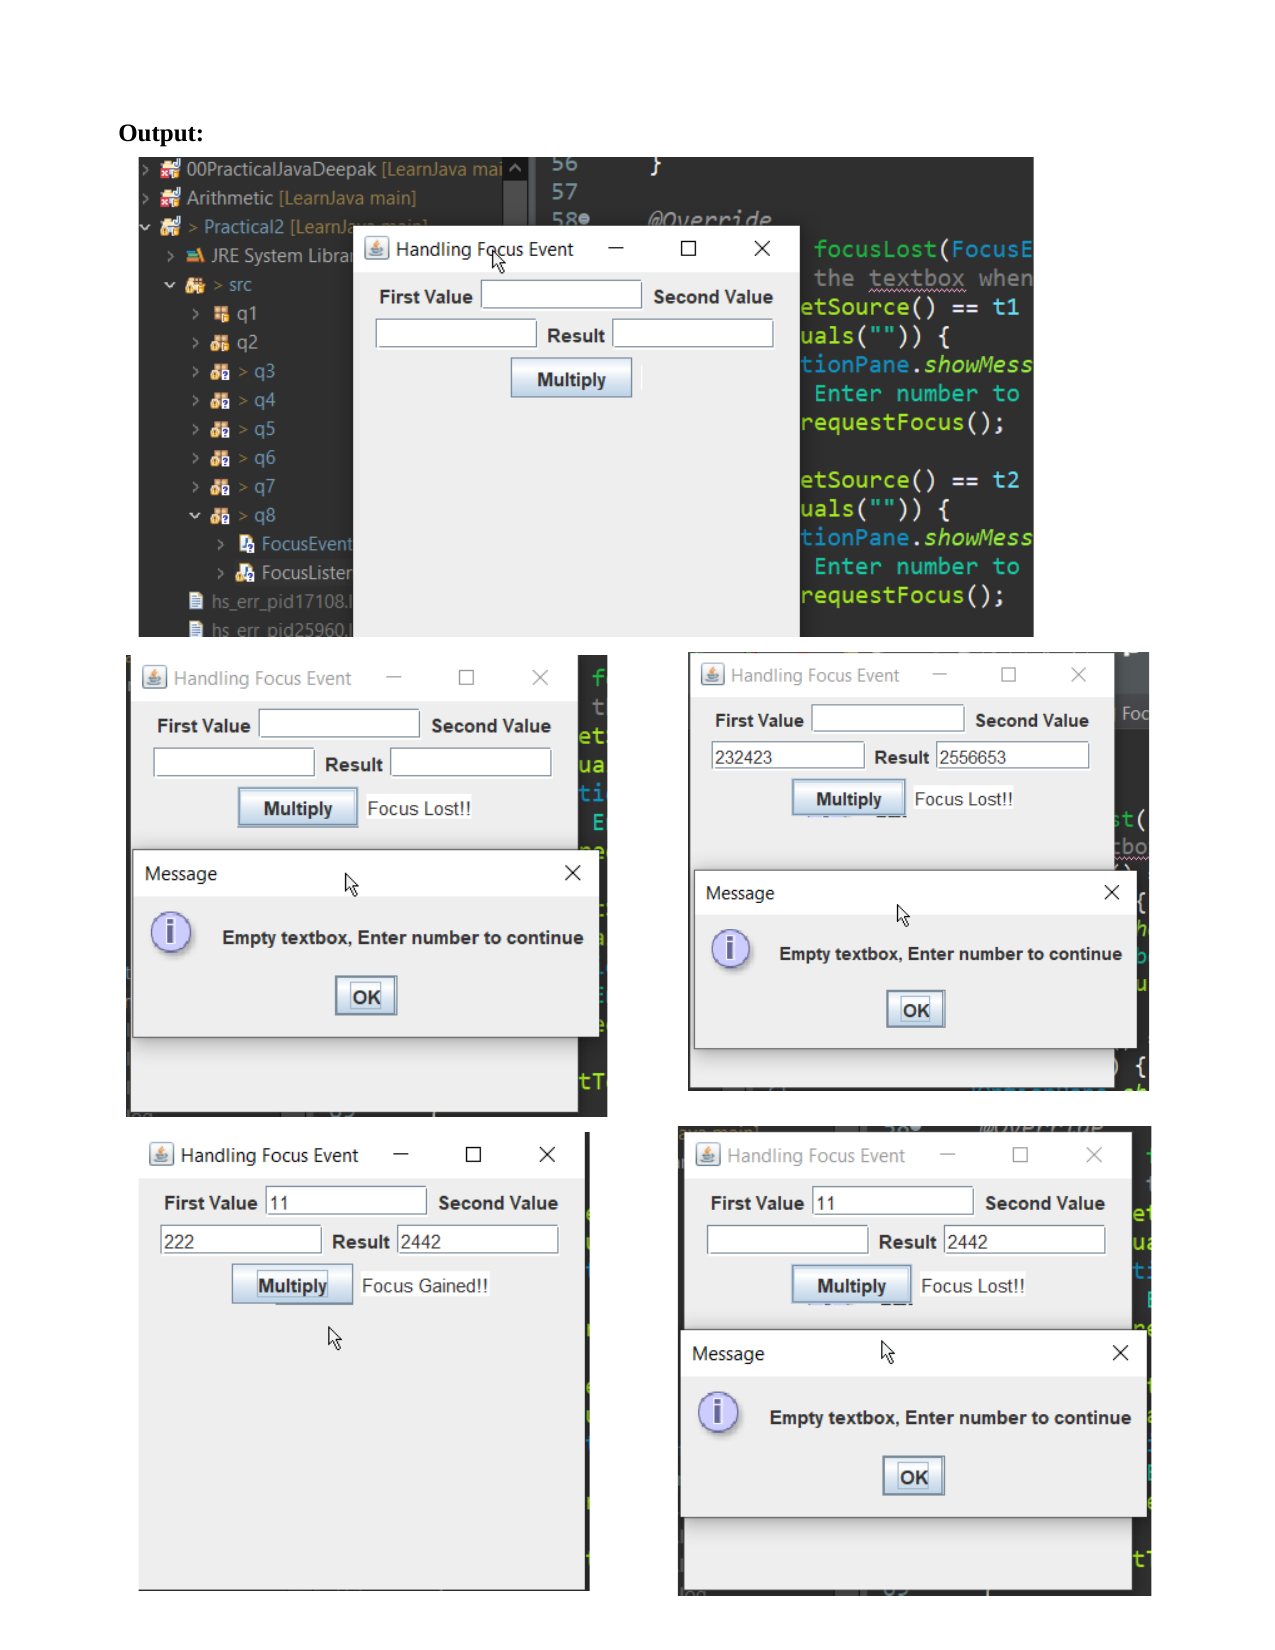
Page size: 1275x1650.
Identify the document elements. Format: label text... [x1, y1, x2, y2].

picture [138, 1132, 590, 1591]
picture [126, 655, 608, 1117]
picture [138, 157, 1034, 637]
picture [688, 652, 1150, 1091]
text Output: [118, 118, 1157, 147]
picture [677, 1126, 1152, 1596]
